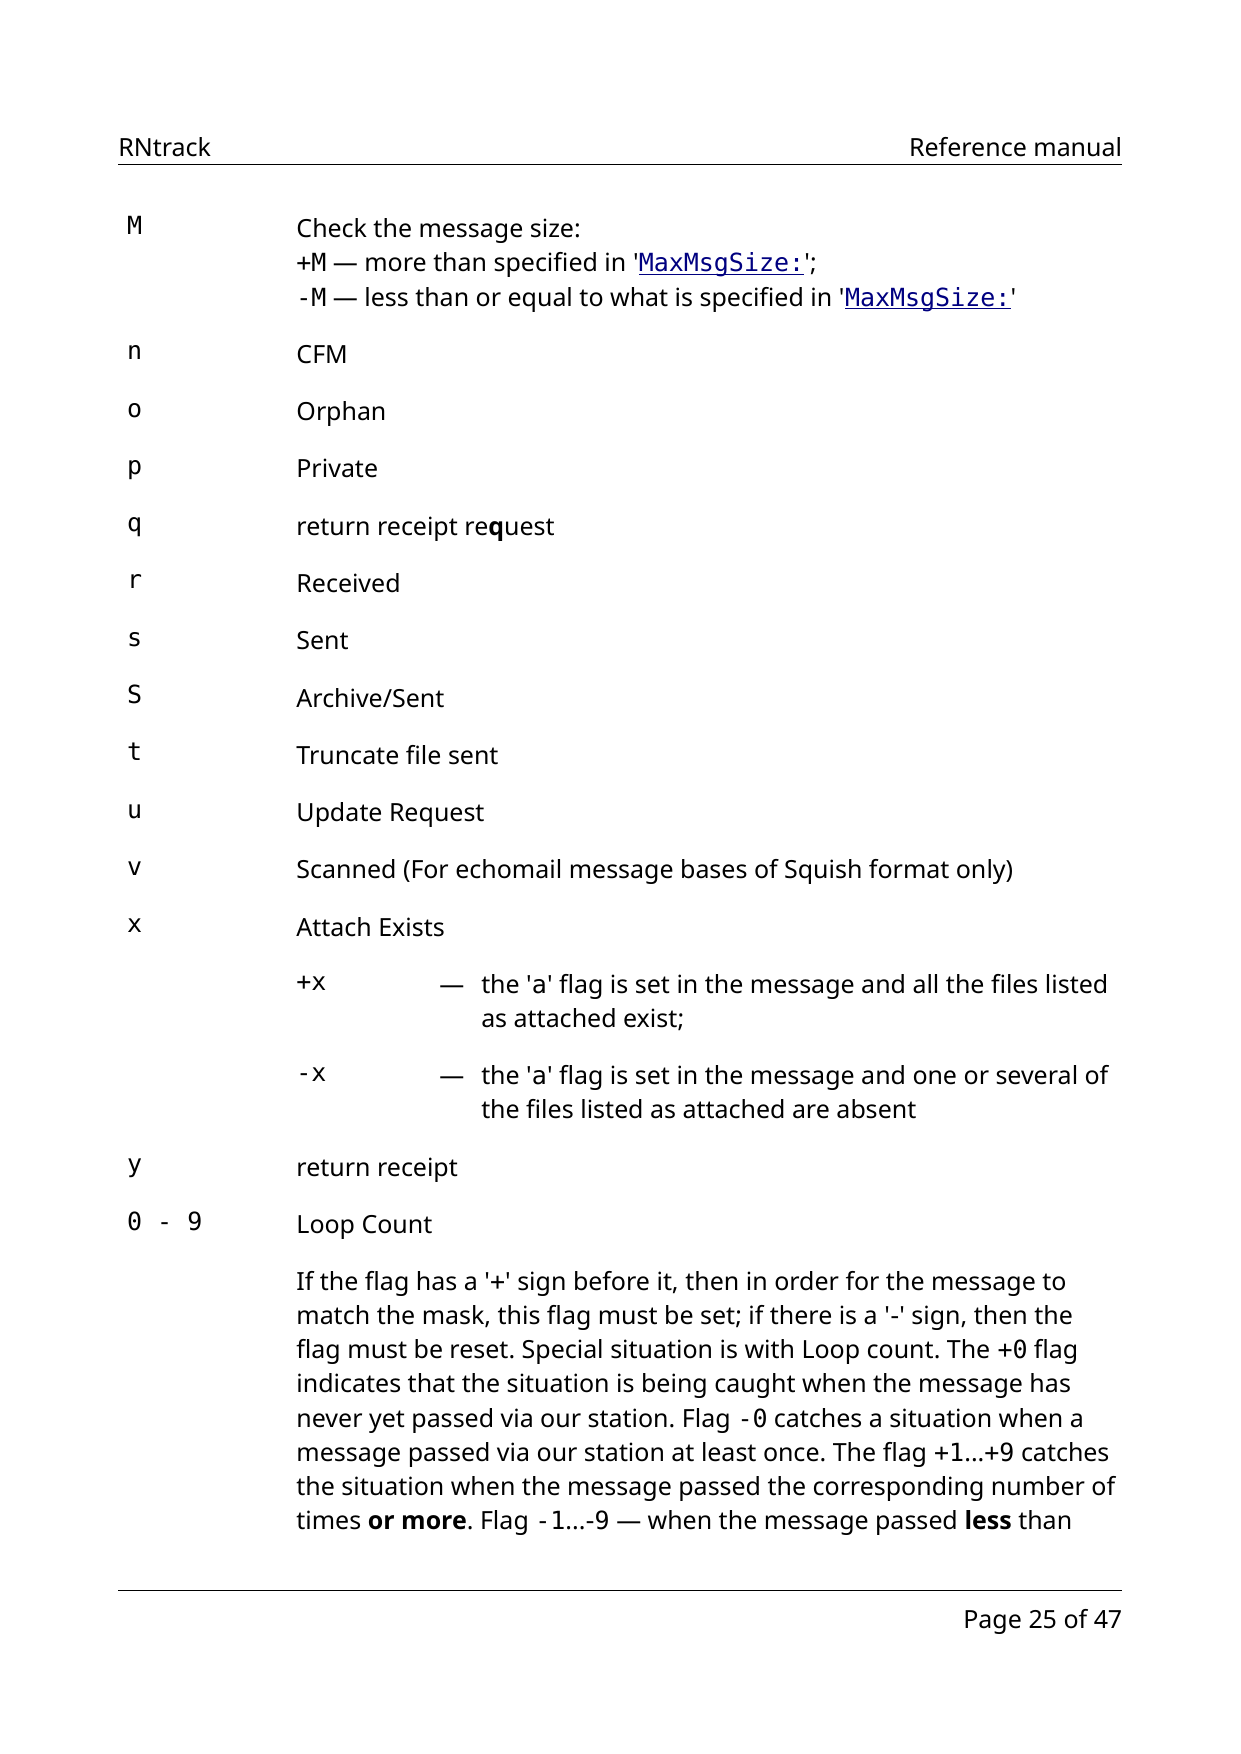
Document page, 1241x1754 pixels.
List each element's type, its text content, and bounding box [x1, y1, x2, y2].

table_cell the 'a' flag is set in the message and one or several of the files listed as attached are absent [475, 1041, 1122, 1132]
table_cell CFM [290, 319, 1122, 376]
table_cell y [121, 1132, 290, 1189]
table_cell Scanned (For echomail message bases of Squish format only) [290, 835, 1122, 892]
table_cell Archive/Sent [290, 663, 1122, 720]
table_cell Attach Exists [290, 892, 1122, 949]
table_cell return receipt request [290, 491, 1122, 548]
table_cell — [428, 1041, 475, 1132]
table_cell s [121, 605, 290, 663]
table_cell [121, 1246, 290, 1542]
table_cell q [121, 491, 290, 548]
table_cell Update Request [290, 777, 1122, 834]
table_cell u [121, 777, 290, 834]
table_cell M [121, 194, 290, 319]
table_cell Private [290, 434, 1122, 491]
table_cell [121, 1041, 290, 1132]
table_cell the 'a' flag is set in the message and all the files listed as attached exist; [475, 949, 1122, 1041]
table_cell Check the message size: +M — more than specified in 'MaxMsgSize:'; -M — less than or equal to what is specified in 'MaxMsgSize:' [290, 194, 1122, 319]
table_cell [121, 949, 290, 1041]
table_cell o [121, 376, 290, 433]
table_cell Received [290, 548, 1122, 605]
table_cell v [121, 835, 290, 892]
table_cell n [121, 319, 290, 376]
table_cell x [121, 892, 290, 949]
table_cell r [121, 548, 290, 605]
table_cell Truncate file sent [290, 720, 1122, 777]
table_cell S [121, 663, 290, 720]
table_cell — [428, 949, 475, 1041]
table_cell Orphan [290, 376, 1122, 433]
table_cell If the flag has a '+' sign before it, then in order for the message to match the mask, this flag must be set; if there is a '-' sign, then the flag must be reset. Special situation is with Loop count. The +0 flag indicates that the situation is being caught when the message has never yet passed via our station. Flag -0 catches a situation when a message passed via our station at least once. The flag +1...+9 catches the situation when the message passed the corresponding number of times or more. Flag -1...‑9 — when the message passed less than [290, 1246, 1122, 1542]
table_cell Sent [290, 605, 1122, 663]
table_cell t [121, 720, 290, 777]
table_cell 0 - 9 [121, 1189, 290, 1246]
table_cell return receipt [290, 1132, 1122, 1189]
table_cell -x [290, 1041, 428, 1132]
table_cell p [121, 434, 290, 491]
table_cell +x [290, 949, 428, 1041]
table_cell Loop Count [290, 1189, 1122, 1246]
